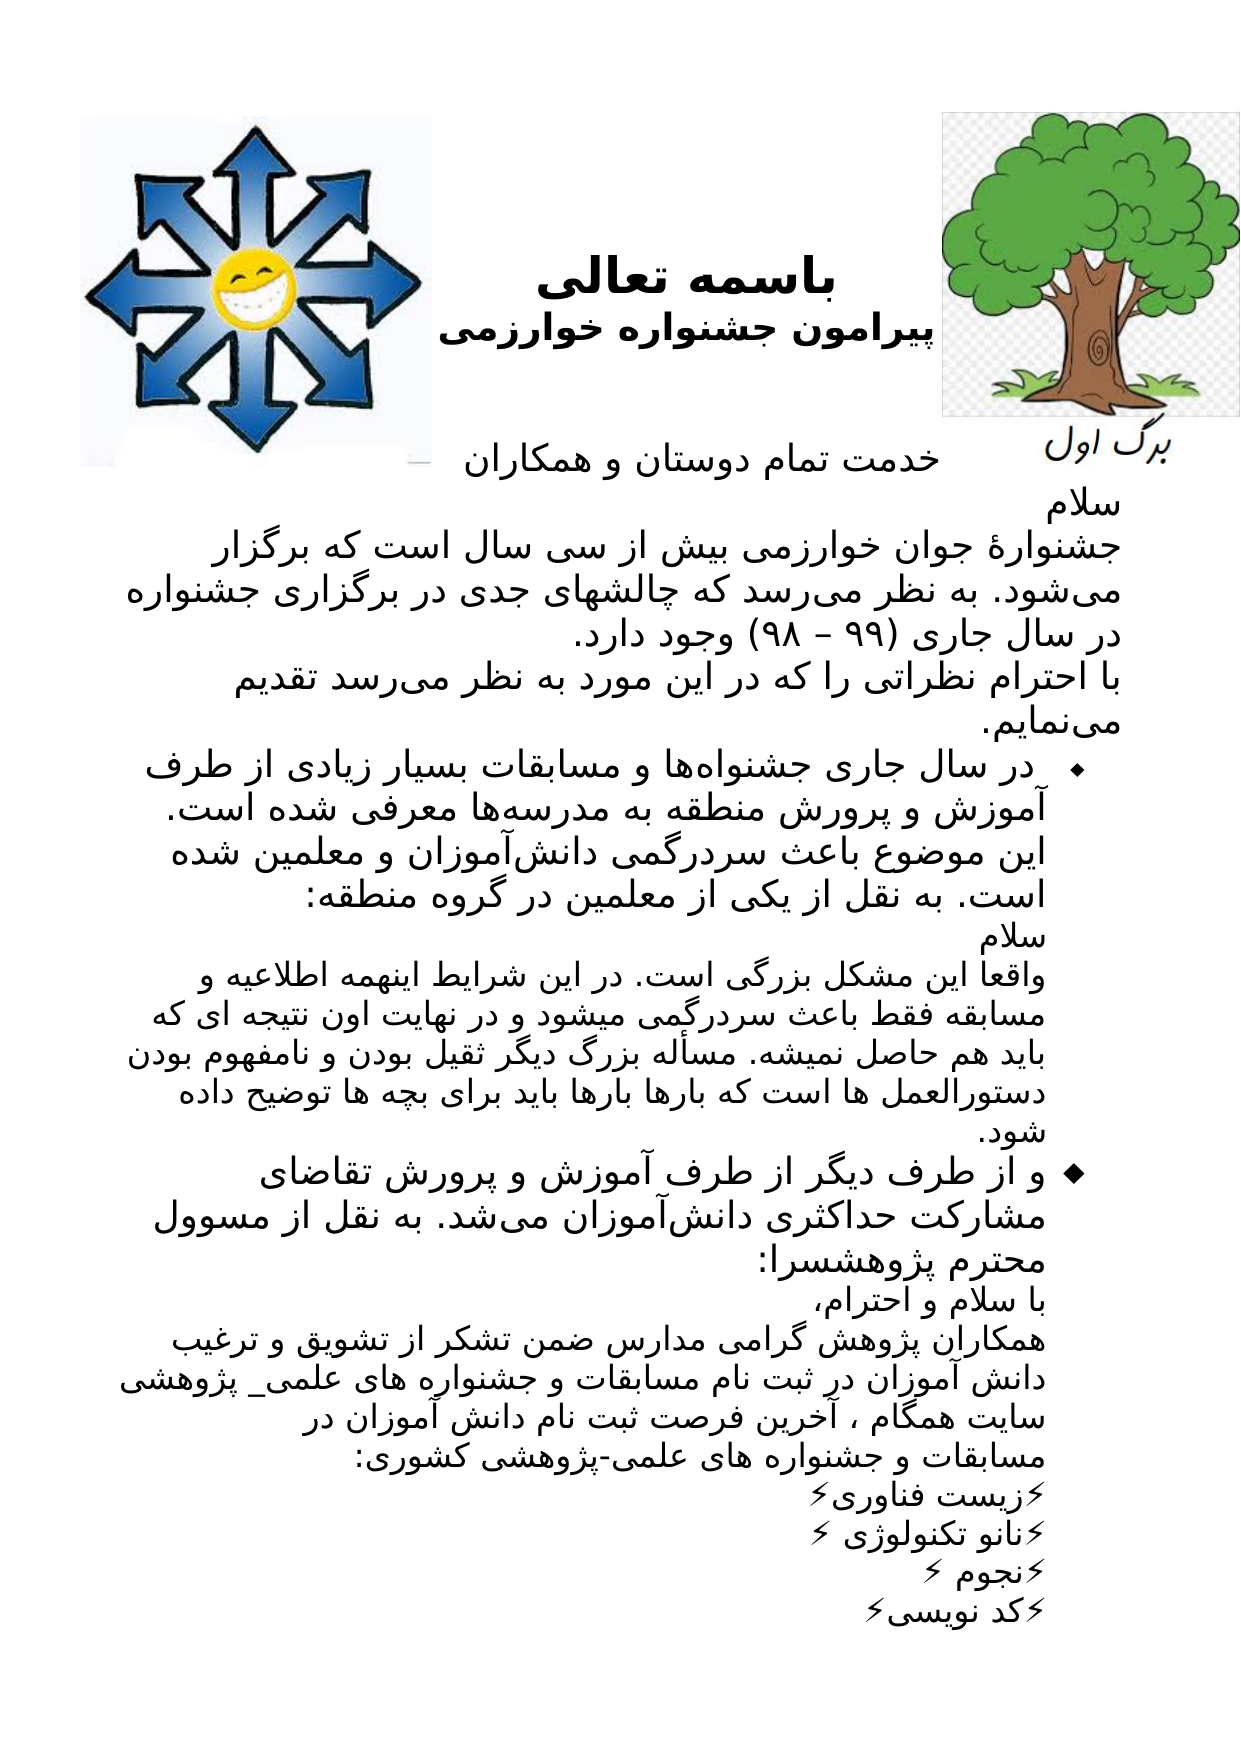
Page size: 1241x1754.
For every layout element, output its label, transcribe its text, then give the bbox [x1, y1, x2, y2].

list ⚡نجوم ⚡ [118, 1553, 1084, 1592]
list مسابقات و جشنواره های علمی-پژوهشی کشوری: [118, 1436, 1084, 1475]
picture [941, 111, 1241, 468]
text پیرامون جشنواره خوارزمی [432, 306, 941, 349]
list سلام [118, 917, 1084, 956]
text خدمت تمام دوستان و همکاران سلام [118, 437, 1122, 524]
list و از طرف دیگر از طرف آموزش و پرورش تقاضای مشارکت حداکثری دانش‌آموزان می‌شد. به نقل از مسوول محترم پژوهشسرا: [118, 1150, 1084, 1281]
list همکاران پژوهش گرامی مدارس ضمن تشکر از تشویق و ترغیب دانش آموزان در ثبت نام مسابقات و جشنواره های علمی_ پژوهشی سایت همگام ، آخرین فرصت ثبت نام دانش آموزان در [118, 1320, 1084, 1436]
list با سلام و احترام، [118, 1281, 1084, 1320]
list واقعا این مشکل بزرگی است. در این شرایط اینهمه اطلاعیه و مسابقه فقط باعث سردرگمی میشود و در نهایت اون نتیجه ای که باید هم حاصل نمیشه. مسأله بزرگ دیگر ثقیل بودن و نامفهوم بودن دستورالعمل ها است که بارها بارها باید برای بچه ها توضیح داده شود. [118, 956, 1084, 1150]
text باسمه تعالی [432, 247, 941, 306]
picture [80, 116, 432, 467]
list ⚡کد نویسی⚡ [118, 1592, 1084, 1631]
text جشنوارهٔ جوان خوارزمی بیش از سی سال است که برگزار می‌شود. به نظر می‌رسد که چالشهای جدی در برگزاری جشنواره در سال جاری (۹۹ – ۹۸) وجود دارد. [118, 524, 1122, 655]
text با احترام نظراتی را که در این مورد به نظر می‌رسد تقدیم می‌نمایم. [118, 655, 1122, 742]
list در سال جاری جشنواه‌ها و مسابقات بسیار زیادی از طرف آموزش و پرورش منطقه به مدرسه‌ها معرفی شده است. این موضوع باعث سردرگمی دانش‌آموزان و معلمین شده است. به نقل از یکی از معلمین در گروه منطقه: [118, 742, 1084, 917]
list ⚡نانو تکنولوژی ⚡ [118, 1514, 1084, 1553]
list ⚡زیست فناوری⚡ [118, 1475, 1084, 1514]
